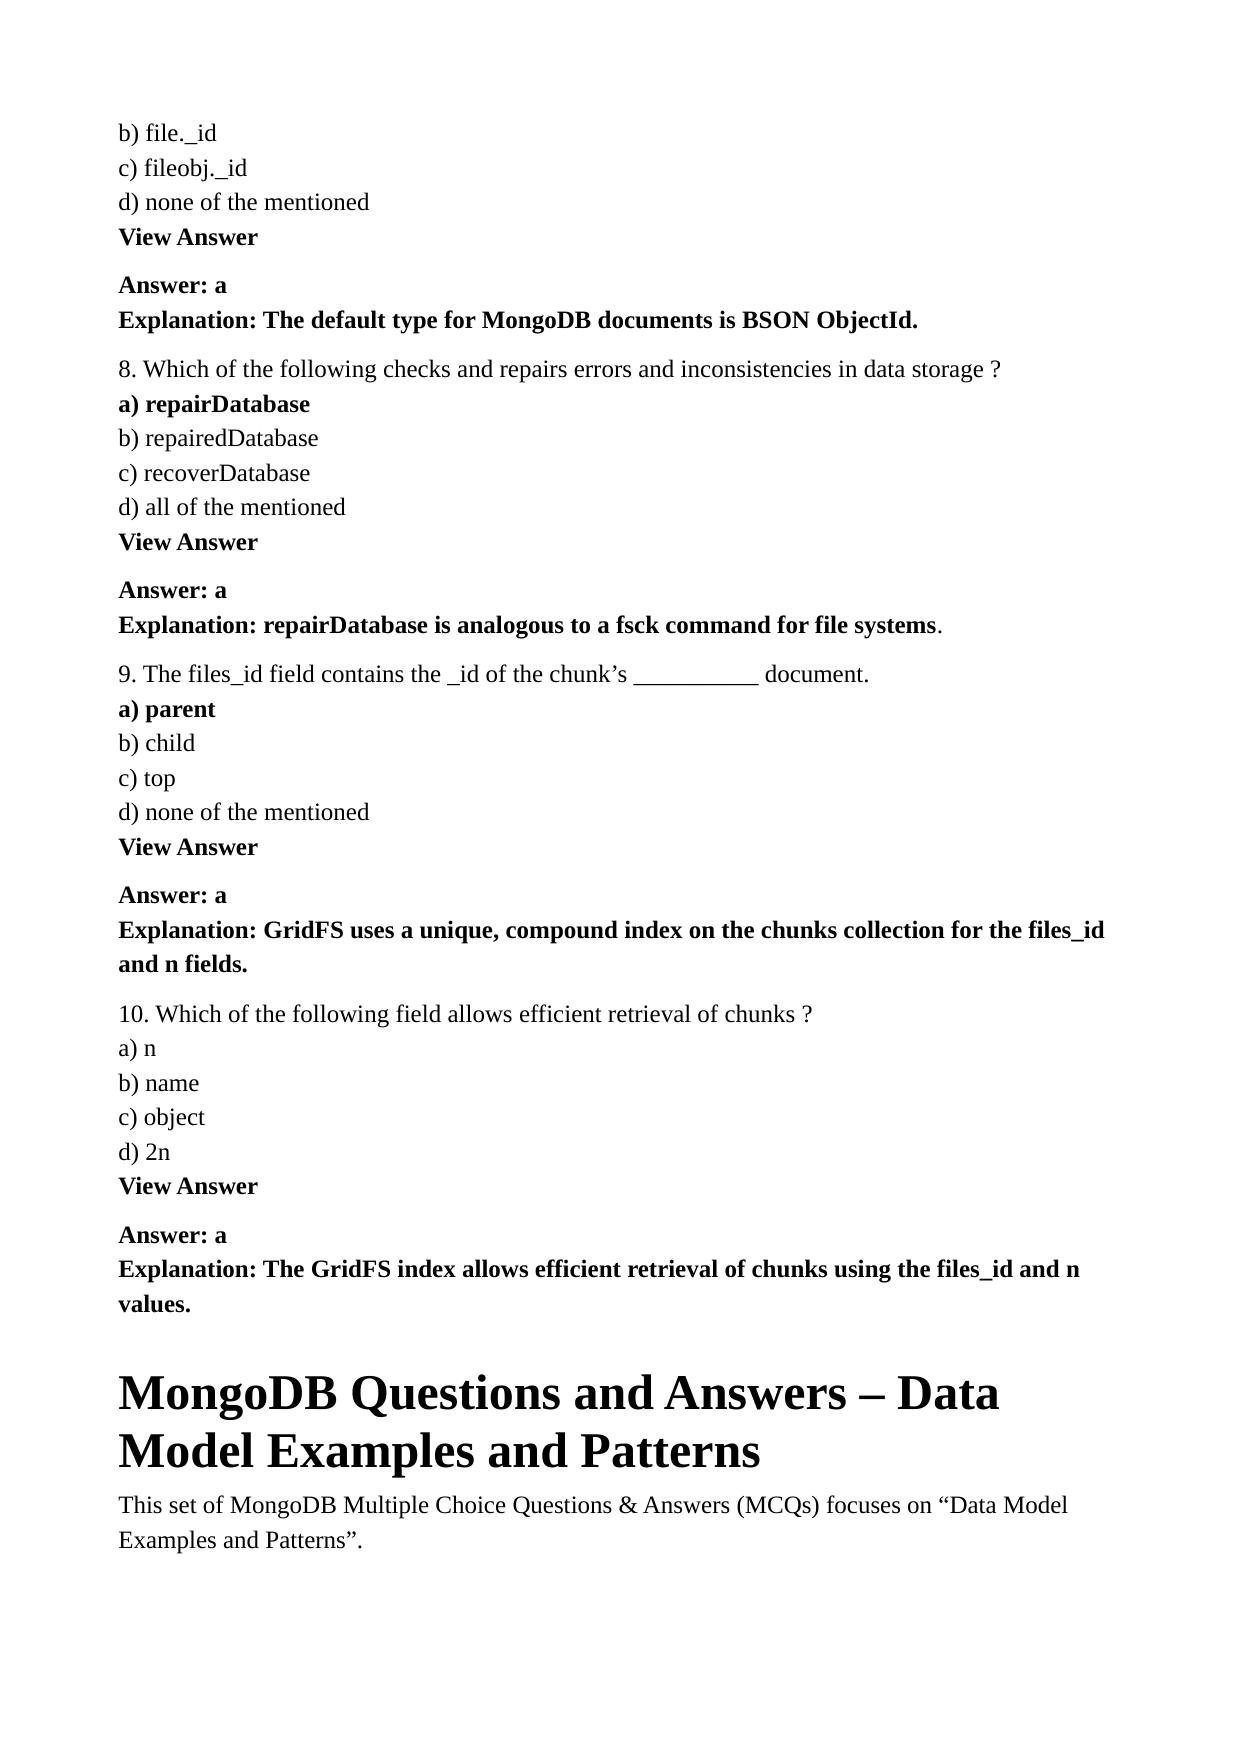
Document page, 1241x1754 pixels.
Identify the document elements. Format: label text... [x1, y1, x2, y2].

text 10. Which of the following field allows efficient retrieval of chunks ? a) n b) name c) object d) 2n View Answer [118, 999, 1122, 1200]
text Answer: a Explanation: The GridFS index allows efficient retrieval of chunks using the files_id and n values. [118, 1220, 1122, 1318]
text Answer: a Explanation: The default type for MongoDB documents is BSON ObjectId. [118, 271, 1122, 334]
text b) file._id c) fileobj._id d) none of the mentioned View Answer [118, 118, 1122, 250]
subtitle MongoDB Questions and Answers – Data Model Examples and Patterns [118, 1363, 1122, 1478]
text 8. Which of the following checks and repairs errors and inconsistencies in data storage ? a) repairDatabase b) repairedDatabase c) recoverDatabase d) all of the mentioned View Answer [118, 354, 1122, 555]
text Answer: a Explanation: GridFS uses a unique, compound index on the chunks collection for the files_id and n fields. [118, 881, 1122, 978]
text Answer: a Explanation: repairDatabase is analogous to a fsck command for file systems. [118, 576, 1122, 639]
text 9. The files_id field contains the _id of the chunk’s __________ document. a) parent b) child c) top d) none of the mentioned View Answer [118, 659, 1122, 860]
text This set of MongoDB Multiple Choice Questions & Answers (MCQs) focuses on “Data Model Examples and Patterns”. [118, 1491, 1122, 1554]
